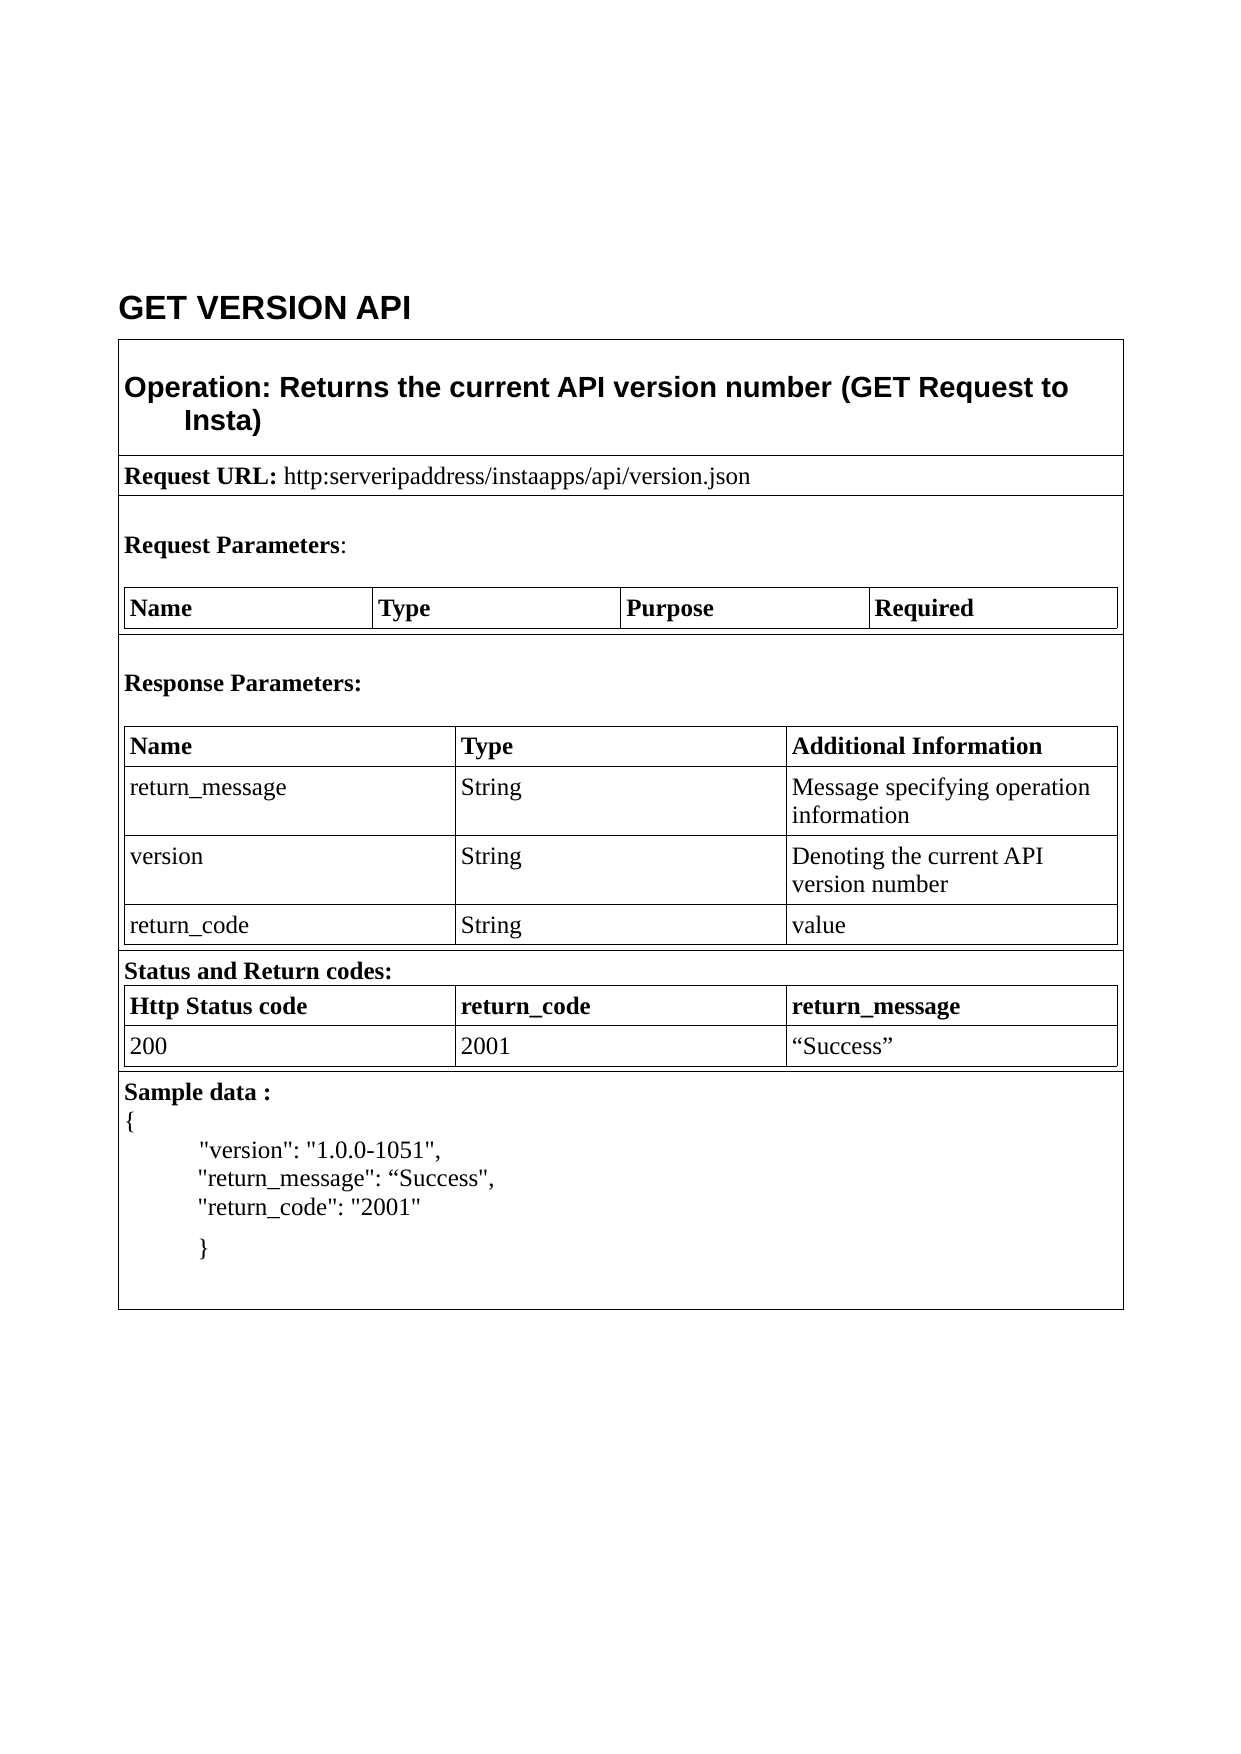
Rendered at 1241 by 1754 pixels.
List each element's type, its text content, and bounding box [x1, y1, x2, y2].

table_cell Response Parameters: [119, 635, 1123, 950]
table_header Type [373, 588, 620, 628]
table_header Required [870, 588, 1117, 628]
table_cell Request URL: http:serveripaddress/instaapps/api/version.json [119, 456, 1123, 495]
table_cell 2001 [456, 1026, 786, 1066]
table_cell String [456, 767, 786, 835]
table_header Additional Information [787, 727, 1117, 766]
table_header return_code [456, 986, 786, 1025]
table_header Operation: Returns the current API version number (GET Request to Insta) [119, 340, 1123, 455]
table_cell Request Parameters: [119, 496, 1123, 633]
subtitle GET VERSION API [118, 288, 1122, 326]
table_cell version [125, 836, 455, 904]
table_header Name [125, 588, 372, 628]
table_cell String [456, 905, 786, 944]
table_cell String [456, 836, 786, 904]
table_cell Denoting the current API version number [787, 836, 1117, 904]
table_cell return_code [125, 905, 455, 944]
table_header Purpose [621, 588, 869, 628]
table_cell Message specifying operation information [787, 767, 1117, 835]
table_cell value [787, 905, 1117, 944]
table_cell 200 [125, 1026, 455, 1066]
table_header Type [456, 727, 786, 766]
table_cell Sample data : { "version": "1.0.0-1051", "return_message": “Success", "return_code": "2001" } [119, 1072, 1123, 1309]
table_cell return_message [125, 767, 455, 835]
table_header Http Status code [125, 986, 455, 1025]
table_header return_message [787, 986, 1117, 1025]
table_cell “Success” [787, 1026, 1117, 1066]
table_header Name [125, 727, 455, 766]
table_cell Status and Return codes: [119, 951, 1123, 1071]
